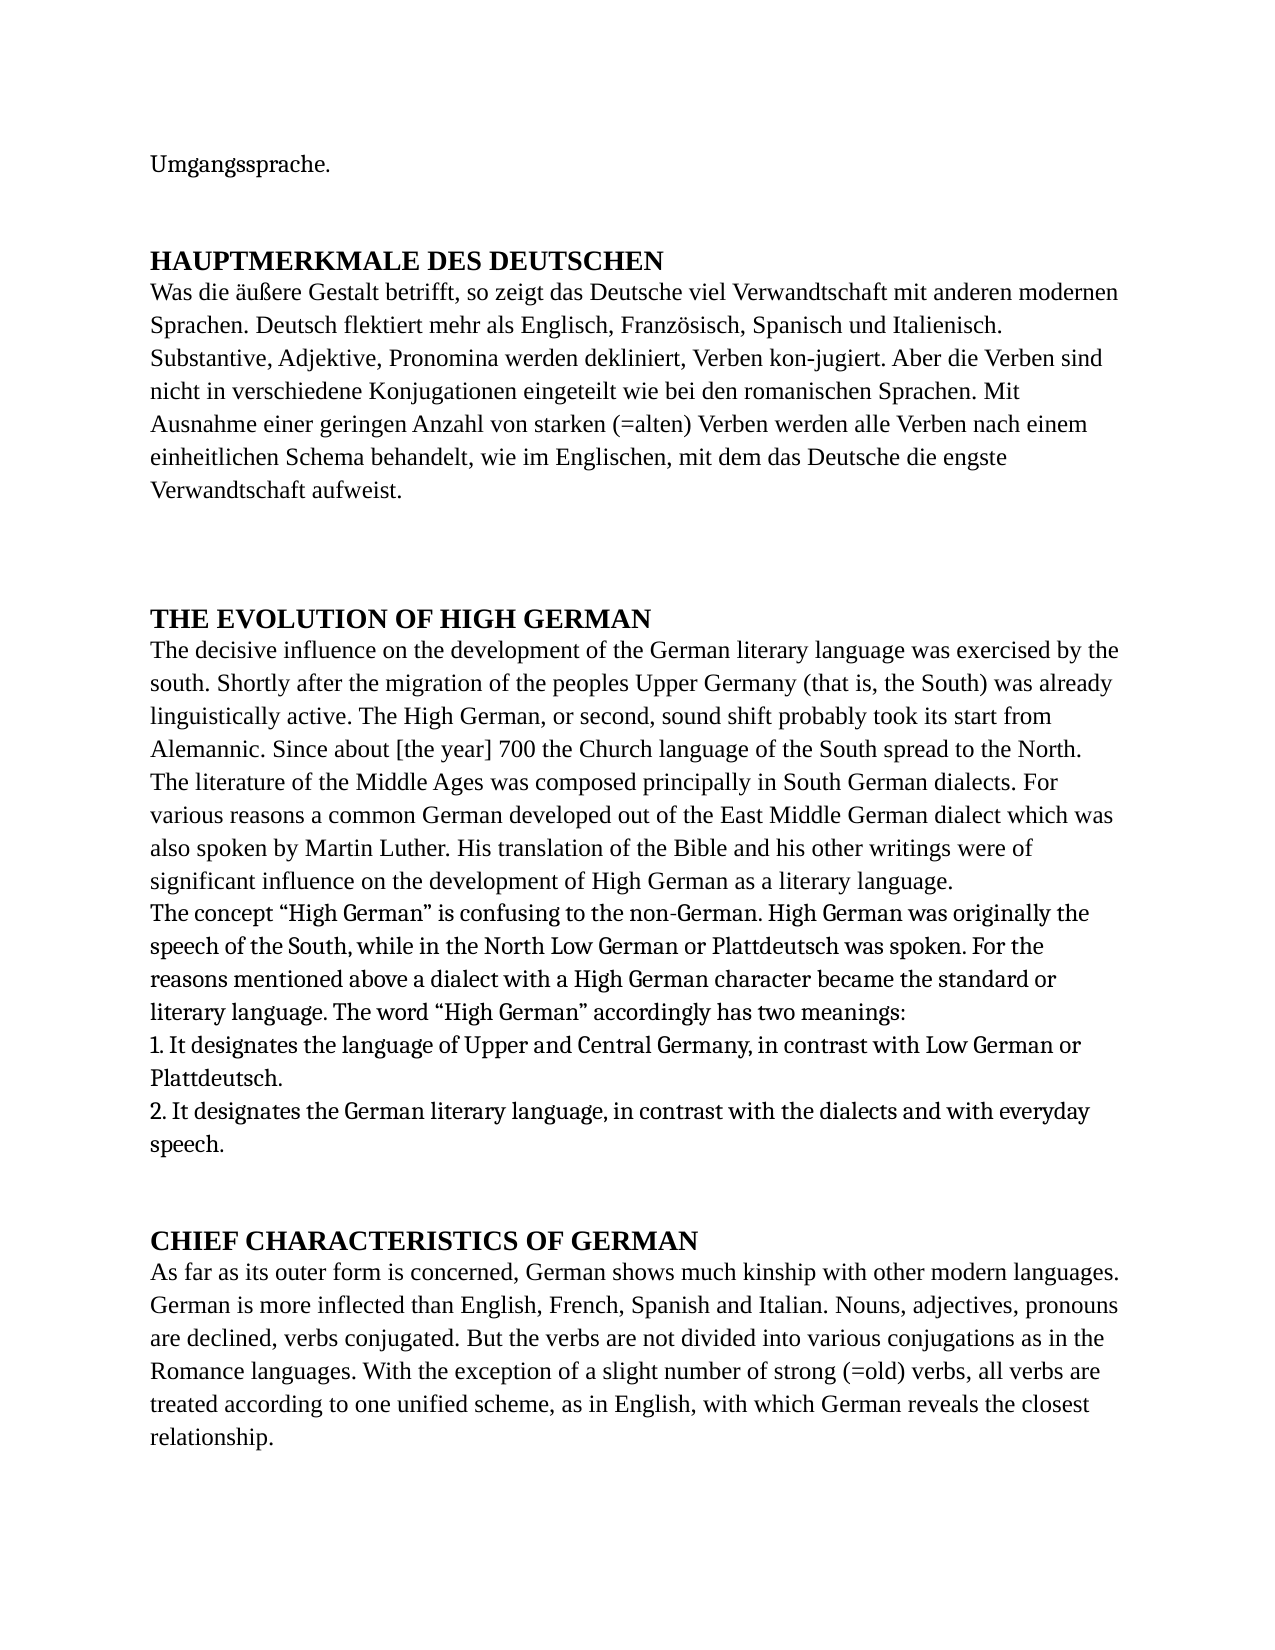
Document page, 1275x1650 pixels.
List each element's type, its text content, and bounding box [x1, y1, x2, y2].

subtitle THE EVOLUTION OF HIGH GERMAN [150, 601, 1125, 635]
text The decisive influence on the development of the German literary language was exercised by the south. Shortly after the migration of the peoples Upper Germany (that is, the South) was already linguistically active. The High German, or second, sound shift probably took its start from Alemannic. Since about [the year] 700 the Church language of the South spread to the North. The literature of the Middle Ages was composed principally in South German dialects. For various reasons a common German developed out of the East Middle German dialect which was also spoken by Martin Luther. His translation of the Bible and his other writings were of significant influence on the development of High German as a literary language. [150, 635, 1125, 894]
subtitle HAUPTMERKMALE DES DEUTSCHEN [150, 243, 1125, 277]
text 2. It designates the German literary language, in contrast with the dialects and with everyday speech. [150, 1097, 1125, 1159]
text 1. It designates the language of Upper and Central Germany, in contrast with Low German or Plattdeutsch. [150, 1031, 1125, 1093]
text The concept “High German” is confusing to the non-German. High German was originally the speech of the South, while in the North Low German or Plattdeutsch was spoken. For the reasons mentioned above a dialect with a High German character became the standard or literary language. The word “High German” accordingly has two meanings: [150, 899, 1125, 1027]
text As far as its outer form is concerned, German shows much kinship with other modern languages. German is more inflected than English, French, Spanish and Italian. Nouns, adjectives, pronouns are declined, verbs conjugated. But the verbs are not divided into various conjugations as in the Romance languages. With the exception of a slight number of strong (=old) verbs, all verbs are treated according to one unified scheme, as in English, with which German reveals the closest relationship. [150, 1257, 1125, 1451]
subtitle CHIEF CHARACTERISTICS OF GERMAN [150, 1223, 1125, 1257]
text 2. Es bezeichnet die deutsche Schriftsprache im Gegensatz zu den Mundarten und der Umgangssprache. [330, 150, 1125, 179]
text Was die äußere Gestalt betrifft, so zeigt das Deutsche viel Verwandtschaft mit anderen modernen Sprachen. Deutsch flektiert mehr als Englisch, Französisch, Spanisch und Italienisch. Substantive, Adjektive, Pronomina werden dekliniert, Verben kon-jugiert. Aber die Verben sind nicht in verschiedene Konjugationen eingeteilt wie bei den romanischen Sprachen. Mit Ausnahme einer geringen Anzahl von starken (=alten) Verben werden alle Verben nach einem einheitlichen Schema behandelt, wie im Englischen, mit dem das Deutsche die engste Verwandtschaft aufweist. [150, 277, 1125, 504]
